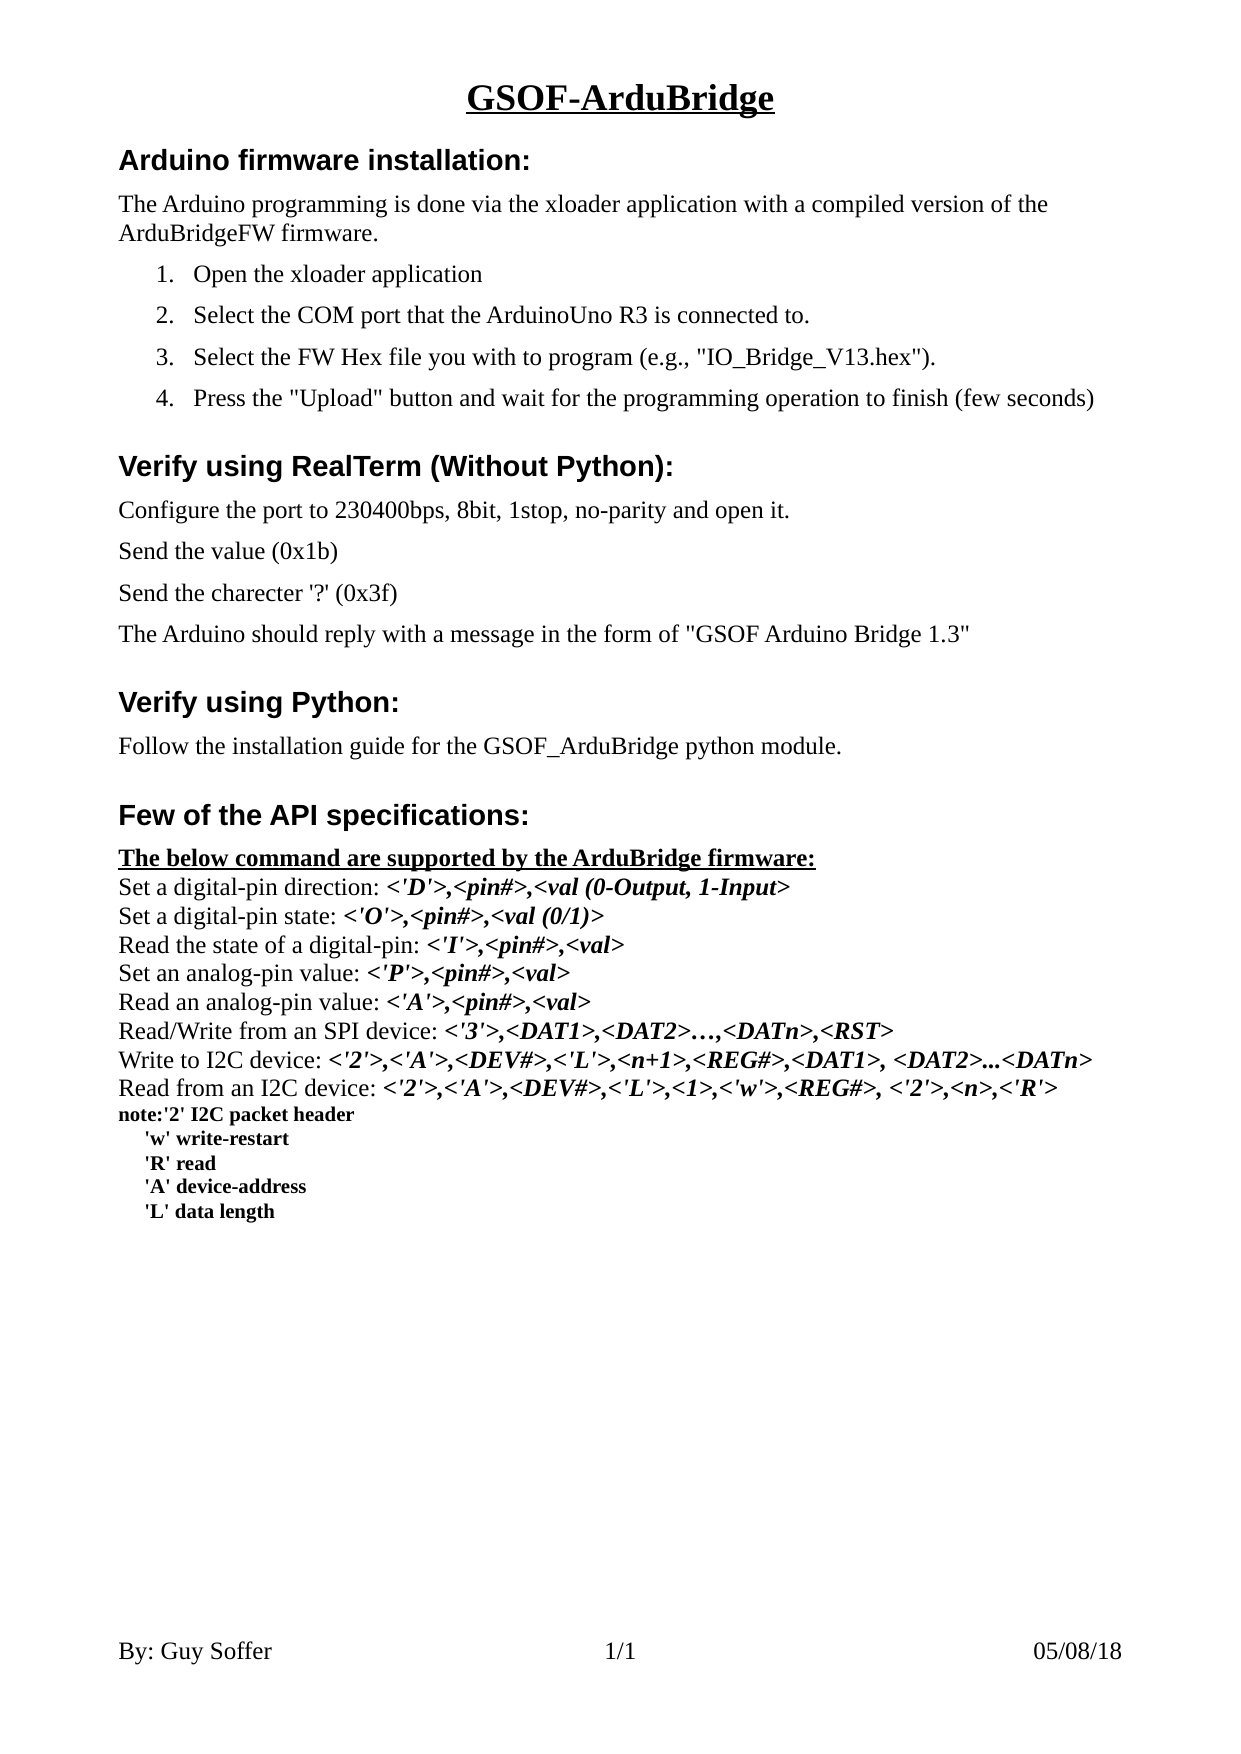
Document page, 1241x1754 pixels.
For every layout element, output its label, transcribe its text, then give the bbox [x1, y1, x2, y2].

subtitle Arduino firmware installation: [118, 143, 1122, 177]
text Follow the installation guide for the GSOF_ArduBridge python module. [118, 731, 1122, 760]
text GSOF-ArduBridge [118, 75, 1122, 118]
text The Arduino programming is done via the xloader application with a compiled version of the ArduBridgeFW firmware. [118, 189, 1122, 247]
subtitle Verify using Python: [118, 685, 1122, 719]
text Send the value (0x1b) [118, 536, 1122, 565]
text Send the charecter '?' (0x3f) [118, 578, 1122, 606]
text The below command are supported by the ArduBridge firmware: Set a digital-pin direction: <'D'>,<pin#>,<val (0-Output, 1-Input> Set a digital-pin state: <'O'>,<pin#>,<val (0/1)> Read the state of a digital-pin: <'I'>,<pin#>,<val> Set an analog-pin value: <'P'>,<pin#>,<val> Read an analog-pin value: <'A'>,<pin#>,<val> Read/Write from an SPI device: <'3'>,<DAT1>,<DAT2>…,<DATn>,<RST> Write to I2C device: <'2'>,<'A'>,<DEV#>,<'L'>,<n+1>,<REG#>,<DAT1>, <DAT2>...<DATn> Read from an I2C device: <'2'>,<'A'>,<DEV#>,<'L'>,<1>,<'w'>,<REG#>, <'2'>,<n>,<'R'> note:'2' I2C packet header 'w' write-restart 'R' read 'A' device-address 'L' data length [118, 843, 1122, 1223]
text Configure the port to 230400bps, 8bit, 1stop, no-parity and open it. [118, 495, 1122, 524]
list Select the COM port that the ArduinoUno R3 is connected to. [156, 300, 1122, 329]
subtitle Verify using RealTerm (Without Python): [118, 449, 1122, 483]
list Select the FW Hex file you with to program (e.g., "IO_Bridge_V13.hex"). [156, 342, 1122, 370]
list Press the "Upload" button and wait for the programming operation to finish (few seconds) [156, 383, 1122, 412]
text The Arduino should reply with a message in the form of "GSOF Arduino Bridge 1.3" [118, 619, 1122, 648]
list Open the xloader application [156, 259, 1122, 288]
subtitle Few of the API specifications: [118, 797, 1122, 831]
